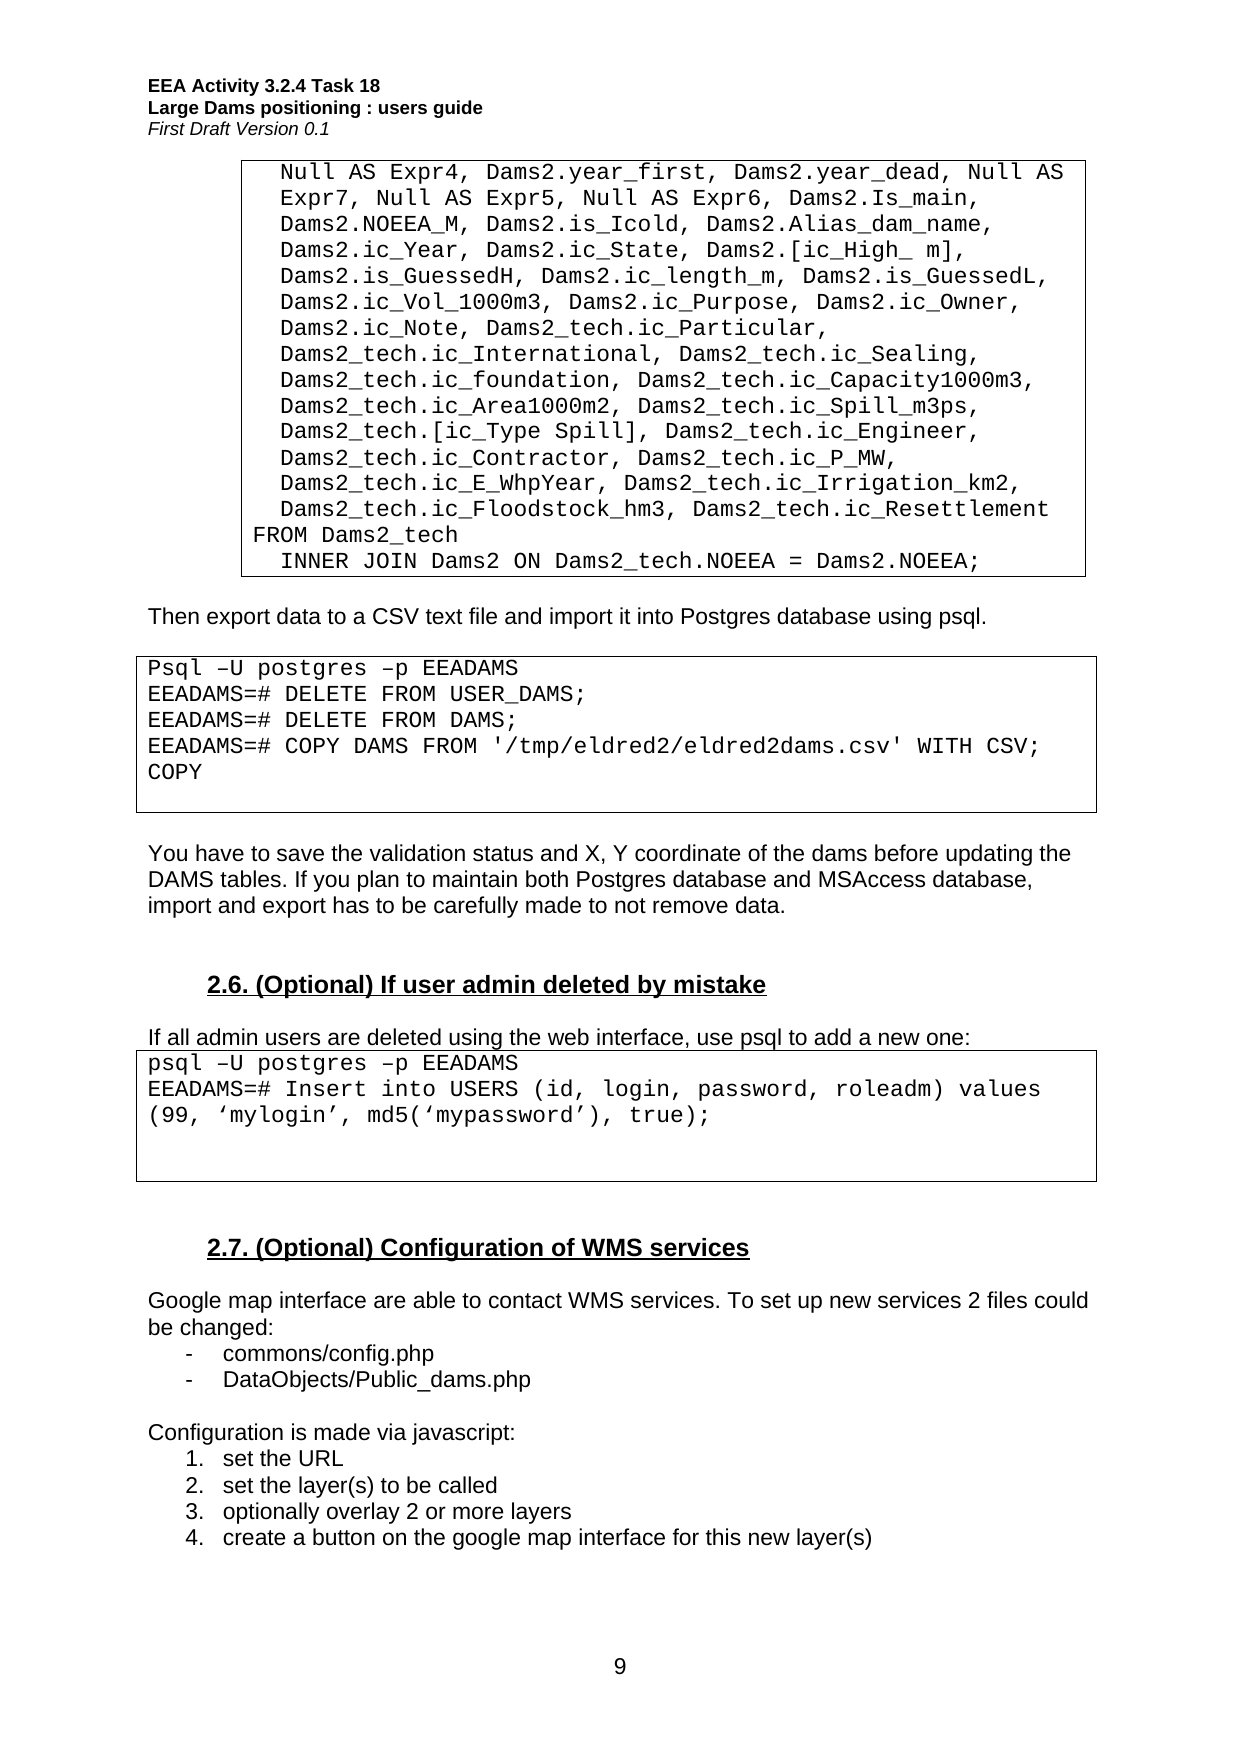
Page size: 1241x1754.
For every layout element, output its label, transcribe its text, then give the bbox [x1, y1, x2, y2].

text Configuration is made via javascript: [148, 1419, 1092, 1445]
text Then export data to a CSV text file and import it into Postgres database using psql. [148, 603, 1092, 629]
text Google map interface are able to contact WMS services. To set up new services 2 files could be changed: [148, 1287, 1092, 1340]
list commons/config.php [185, 1340, 1092, 1366]
table_header Null AS Expr4, Dams2.year_first, Dams2.year_dead, Null AS Expr7, Null AS Expr5, Null AS Expr6, Dams2.Is_main, Dams2.NOEEA_M, Dams2.is_Icold, Dams2.Alias_dam_name, Dams2.ic_Year, Dams2.ic_State, Dams2.[ic_High_ m], Dams2.is_GuessedH, Dams2.ic_length_m, Dams2.is_GuessedL, Dams2.ic_Vol_1000m3, Dams2.ic_Purpose, Dams2.ic_Owner, Dams2.ic_Note, Dams2_tech.ic_Particular, Dams2_tech.ic_International, Dams2_tech.ic_Sealing, Dams2_tech.ic_foundation, Dams2_tech.ic_Capacity1000m3, Dams2_tech.ic_Area1000m2, Dams2_tech.ic_Spill_m3ps, Dams2_tech.[ic_Type Spill], Dams2_tech.ic_Engineer, Dams2_tech.ic_Contractor, Dams2_tech.ic_P_MW, Dams2_tech.ic_E_WhpYear, Dams2_tech.ic_Irrigation_km2, Dams2_tech.ic_Floodstock_hm3, Dams2_tech.ic_Resettlement FROM Dams2_tech INNER JOIN Dams2 ON Dams2_tech.NOEEA = Dams2.NOEEA; [242, 161, 1085, 576]
subtitle (Optional) If user admin deleted by mistake [148, 970, 1092, 999]
text You have to save the validation status and X, Y coordinate of the dams before updating the DAMS tables. If you plan to maintain both Postgres database and MSAccess database, import and export has to be carefully made to not remove data. [148, 840, 1092, 919]
list set the layer(s) to be called [185, 1472, 1092, 1498]
subtitle (Optional) Configuration of WMS services [148, 1233, 1092, 1262]
list optionally overlay 2 or more layers [185, 1498, 1092, 1524]
list set the URL [185, 1445, 1092, 1472]
table_header Psql –U postgres –p EEADAMS EEADAMS=# DELETE FROM USER_DAMS; EEADAMS=# DELETE FROM DAMS; EEADAMS=# COPY DAMS FROM '/tmp/eldred2/eldred2dams.csv' WITH CSV; COPY [137, 657, 1096, 812]
list create a button on the google map interface for this new layer(s) [185, 1524, 1092, 1551]
list DataObjects/Public_dams.php [185, 1366, 1092, 1393]
table_header psql –U postgres –p EEADAMS EEADAMS=# Insert into USERS (id, login, password, roleadm) values (99, ‘mylogin’, md5(‘mypassword’), true); [137, 1051, 1096, 1181]
text If all admin users are deleted using the web interface, use psql to add a new one: [148, 1024, 1092, 1050]
